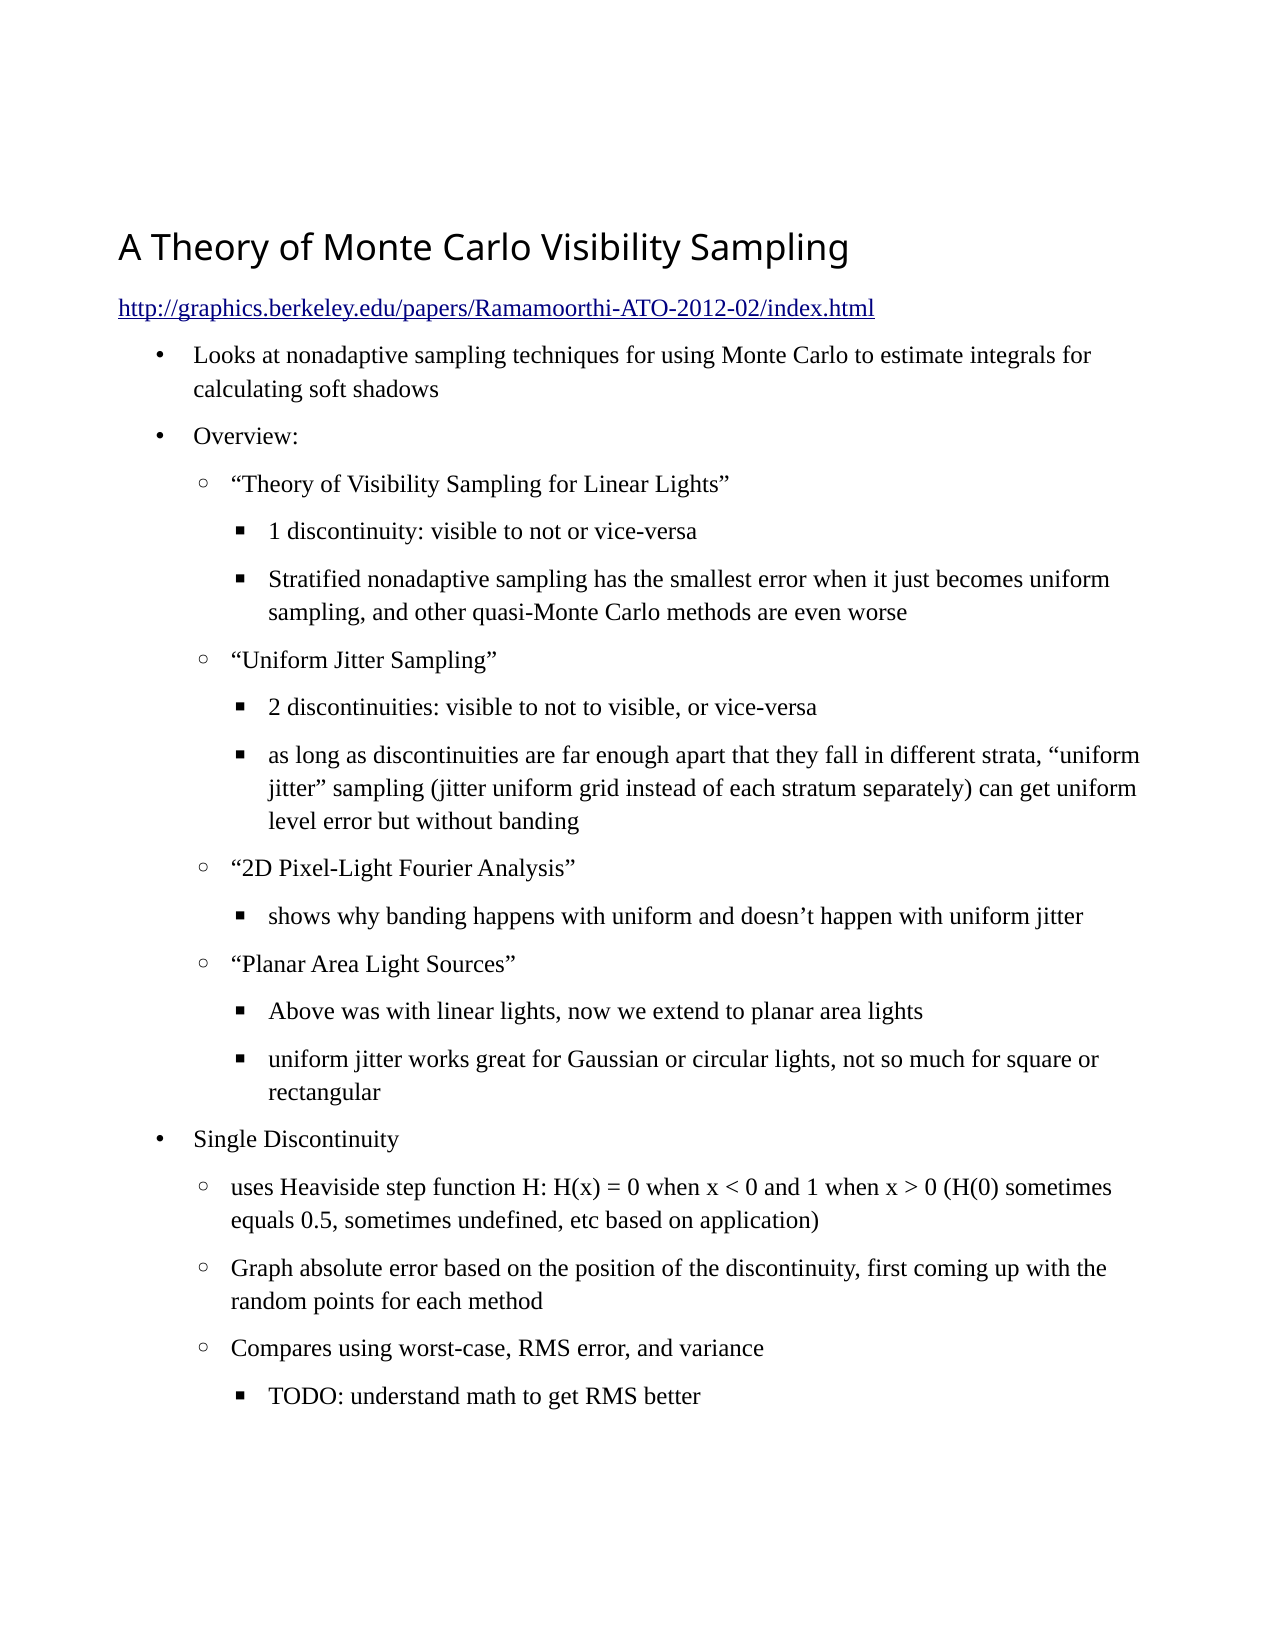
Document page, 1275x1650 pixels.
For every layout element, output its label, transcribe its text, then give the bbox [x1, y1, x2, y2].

list Graph absolute error based on the position of the discontinuity, first coming up with the random points for each method [193, 1253, 1157, 1314]
list Stratified nonadaptive sampling has the smallest error when it just becomes uniform sampling, and other quasi-Monte Carlo methods are even worse [231, 564, 1157, 626]
list “2D Pixel-Light Fourier Analysis” [193, 853, 1157, 882]
text A Theory of Monte Carlo Visibility Sampling [118, 222, 1157, 271]
list “Uniform Jitter Sampling” [193, 645, 1157, 673]
text http://graphics.berkeley.edu/papers/Ramamoorthi-ATO-2012-02/index.html [118, 293, 1157, 322]
list Single Discontinuity [156, 1124, 1157, 1153]
list shows why banding happens with uniform and doesn’t happen with uniform jitter [231, 901, 1157, 930]
list “Theory of Visibility Sampling for Linear Lights” [193, 469, 1157, 498]
list Above was with linear lights, now we extend to planar area lights [231, 996, 1157, 1025]
list Looks at nonadaptive sampling techniques for using Monte Carlo to estimate integrals for calculating soft shadows [156, 341, 1157, 402]
list 2 discontinuities: visible to not to visible, or vice-versa [231, 692, 1157, 721]
list TODO: understand math to get RMS better [231, 1381, 1157, 1410]
list uses Heaviside step function H: H(x) = 0 when x < 0 and 1 when x > 0 (H(0) sometimes equals 0.5, sometimes undefined, etc based on application) [193, 1172, 1157, 1234]
list Overview: [156, 421, 1157, 450]
list uniform jitter works great for Gaussian or circular lights, not so much for square or rectangular [231, 1044, 1157, 1106]
list “Planar Area Light Sources” [193, 949, 1157, 977]
list as long as discontinuities are far enough apart that they fall in different strata, “uniform jitter” sampling (jitter uniform grid instead of each stratum separately) can get uniform level error but without banding [231, 740, 1157, 835]
list Compares using worst-case, RMS error, and variance [193, 1333, 1157, 1362]
list 1 discontinuity: visible to not or vice-versa [231, 516, 1157, 545]
